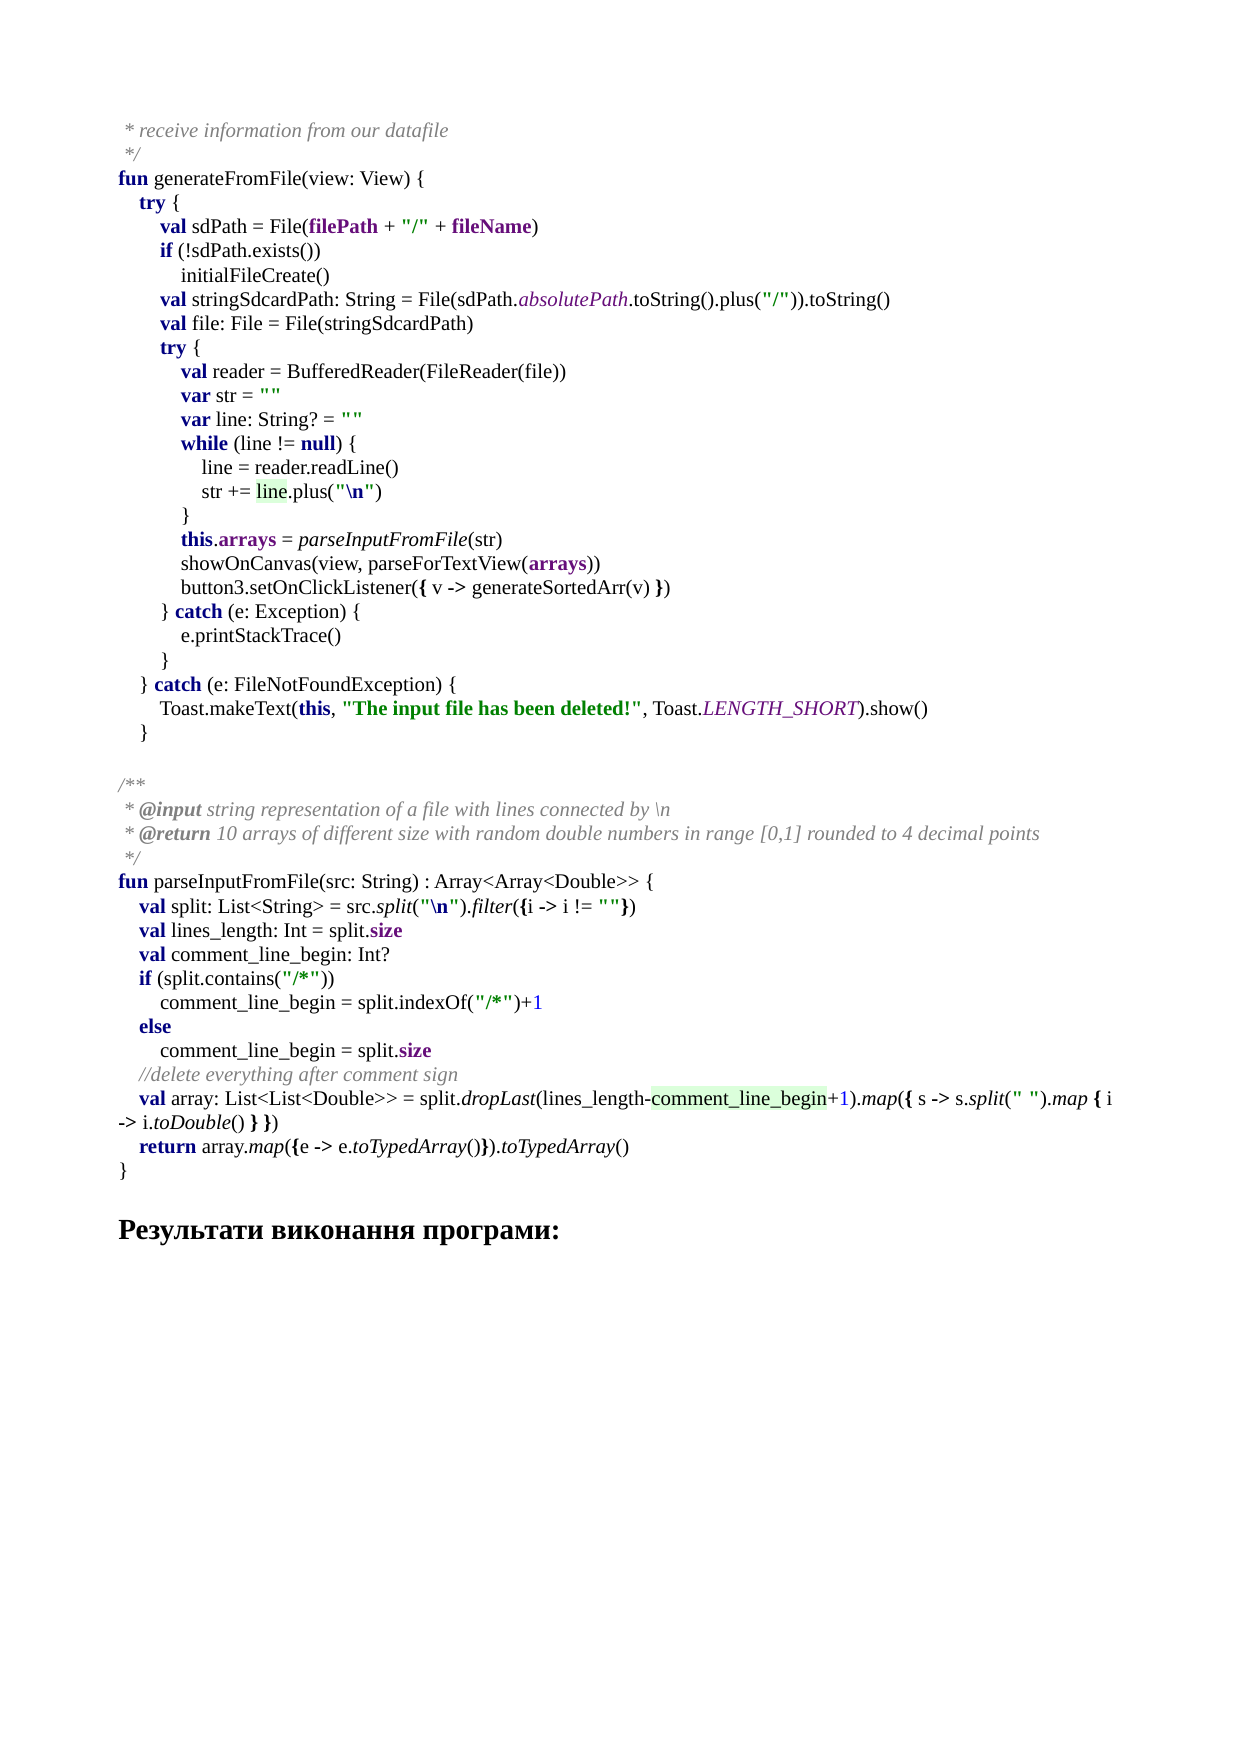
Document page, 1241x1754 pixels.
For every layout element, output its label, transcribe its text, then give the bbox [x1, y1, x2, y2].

text Результати виконання програми: [118, 1212, 1122, 1245]
text val lines_length: Int = split.size [118, 918, 1122, 942]
text } [118, 647, 1122, 672]
text if (split.contains("/*")) [118, 966, 1122, 990]
text while (line != null) { [118, 431, 1122, 455]
text } catch (e: FileNotFoundException) { [118, 672, 1122, 696]
text var str = "" [118, 383, 1122, 407]
text str += line.plus("\n") [118, 479, 1122, 503]
text return array.map({e -> e.toTypedArray()}).toTypedArray() [118, 1134, 1122, 1158]
text fun generateFromFile(view: View) { [118, 166, 1122, 190]
text fun parseInputFromFile(src: String) : Array<Array<Double>> { [118, 869, 1122, 893]
text val file: File = File(stringSdcardPath) [118, 311, 1122, 335]
text * @return 10 arrays of different size with random double numbers in range [0,1] rounded to 4 decimal points [118, 821, 1122, 845]
text try { [118, 335, 1122, 359]
text //delete everything after comment sign [118, 1062, 1122, 1086]
text } catch (e: Exception) { [118, 599, 1122, 623]
text else [118, 1014, 1122, 1038]
text val comment_line_begin: Int? [118, 942, 1122, 966]
text try { [118, 190, 1122, 214]
text */ [118, 845, 1122, 869]
text val sdPath = File(filePath + "/" + fileName) [118, 214, 1122, 238]
text val stringSdcardPath: String = File(sdPath.absolutePath.toString().plus("/")).toString() [118, 287, 1122, 311]
text } [118, 503, 1122, 527]
text val array: List<List<Double>> = split.dropLast(lines_length-comment_line_begin+1).map({ s -> s.split(" ").map { i -> i.toDouble() } }) [118, 1086, 1122, 1134]
text button3.setOnClickListener({ v -> generateSortedArr(v) }) [118, 575, 1122, 599]
text } [118, 1158, 1122, 1182]
text showOnCanvas(view, parseForTextView(arrays)) [118, 551, 1122, 575]
text * @input string representation of a file with lines connected by \n [118, 797, 1122, 821]
text this.arrays = parseInputFromFile(str) [118, 527, 1122, 551]
text initialFileCreate() [118, 262, 1122, 287]
text line = reader.readLine() [118, 455, 1122, 479]
text comment_line_begin = split.size [118, 1038, 1122, 1062]
text Toast.makeText(this, "The input file has been deleted!", Toast.LENGTH_SHORT).show() [118, 696, 1122, 720]
text val reader = BufferedReader(FileReader(file)) [118, 359, 1122, 383]
text var line: String? = "" [118, 407, 1122, 431]
text e.printStackTrace() [118, 623, 1122, 647]
text /** [118, 773, 1122, 797]
text comment_line_begin = split.indexOf("/*")+1 [118, 990, 1122, 1014]
text if (!sdPath.exists()) [118, 238, 1122, 262]
text val split: List<String> = src.split("\n").filter({i -> i != ""}) [118, 893, 1122, 918]
text */ [118, 142, 1122, 166]
text * receive information from our datafile [118, 118, 1122, 142]
text } [118, 720, 1122, 744]
